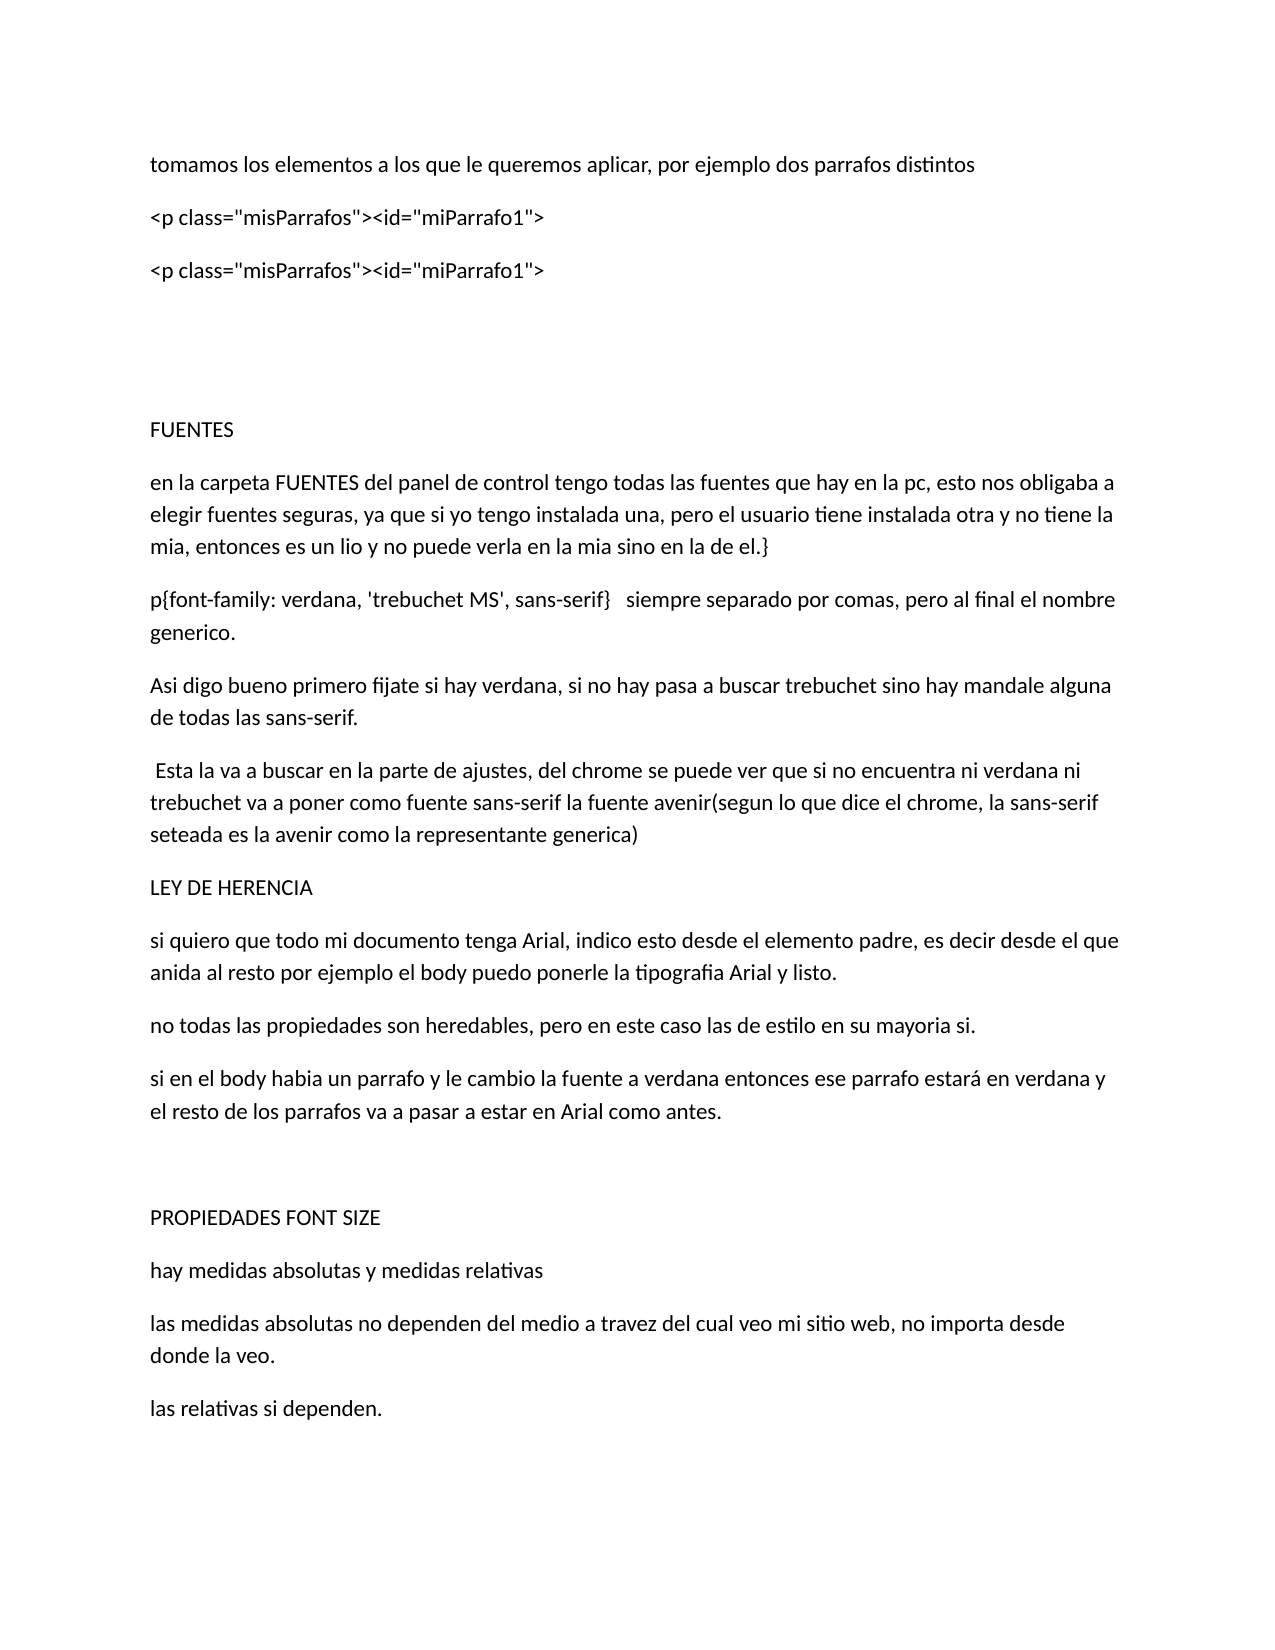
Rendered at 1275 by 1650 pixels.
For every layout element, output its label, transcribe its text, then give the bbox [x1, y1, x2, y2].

text Esta la va a buscar en la parte de ajustes, del chrome se puede ver que si no encuentra ni verdana ni trebuchet va a poner como fuente sans-serif la fuente avenir(segun lo que dice el chrome, la sans-serif seteada es la avenir como la representante generica) [150, 756, 1125, 848]
text no todas las propiedades son heredables, pero en este caso las de estilo en su mayoria si. [150, 1012, 1125, 1039]
text hay medidas absolutas y medidas relativas [150, 1256, 1125, 1284]
text las relativas si dependen. [150, 1394, 1125, 1422]
text tomamos los elementos a los que le queremos aplicar, por ejemplo dos parrafos distintos [150, 150, 1125, 178]
text LEY DE HERENCIA [150, 873, 1125, 901]
text las medidas absolutas no dependen del medio a travez del cual veo mi sitio web, no importa desde donde la veo. [150, 1309, 1125, 1369]
text si en el body habia un parrafo y le cambio la fuente a verdana entonces ese parrafo estará en verdana y el resto de los parrafos va a pasar a estar en Arial como antes. [150, 1064, 1125, 1125]
text si quiero que todo mi documento tenga Arial, indico esto desde el elemento padre, es decir desde el que anida al resto por ejemplo el body puedo ponerle la tipografia Arial y listo. [150, 926, 1125, 987]
text FUENTES [150, 415, 1125, 443]
text Asi digo bueno primero fijate si hay verdana, si no hay pasa a buscar trebuchet sino hay mandale alguna de todas las sans-serif. [150, 671, 1125, 731]
text PROPIEDADES FONT SIZE [150, 1203, 1125, 1231]
text <p class="misParrafos"><id="miParrafo1"> [150, 203, 1125, 231]
text p{font-family: verdana, 'trebuchet MS', sans-serif} siempre separado por comas, pero al final el nombre generico. [150, 586, 1125, 646]
text en la carpeta FUENTES del panel de control tengo todas las fuentes que hay en la pc, esto nos obligaba a elegir fuentes seguras, ya que si yo tengo instalada una, pero el usuario tiene instalada otra y no tiene la mia, entonces es un lio y no puede verla en la mia sino en la de el.} [150, 468, 1125, 561]
text <p class="misParrafos"><id="miParrafo1"> [150, 256, 1125, 284]
